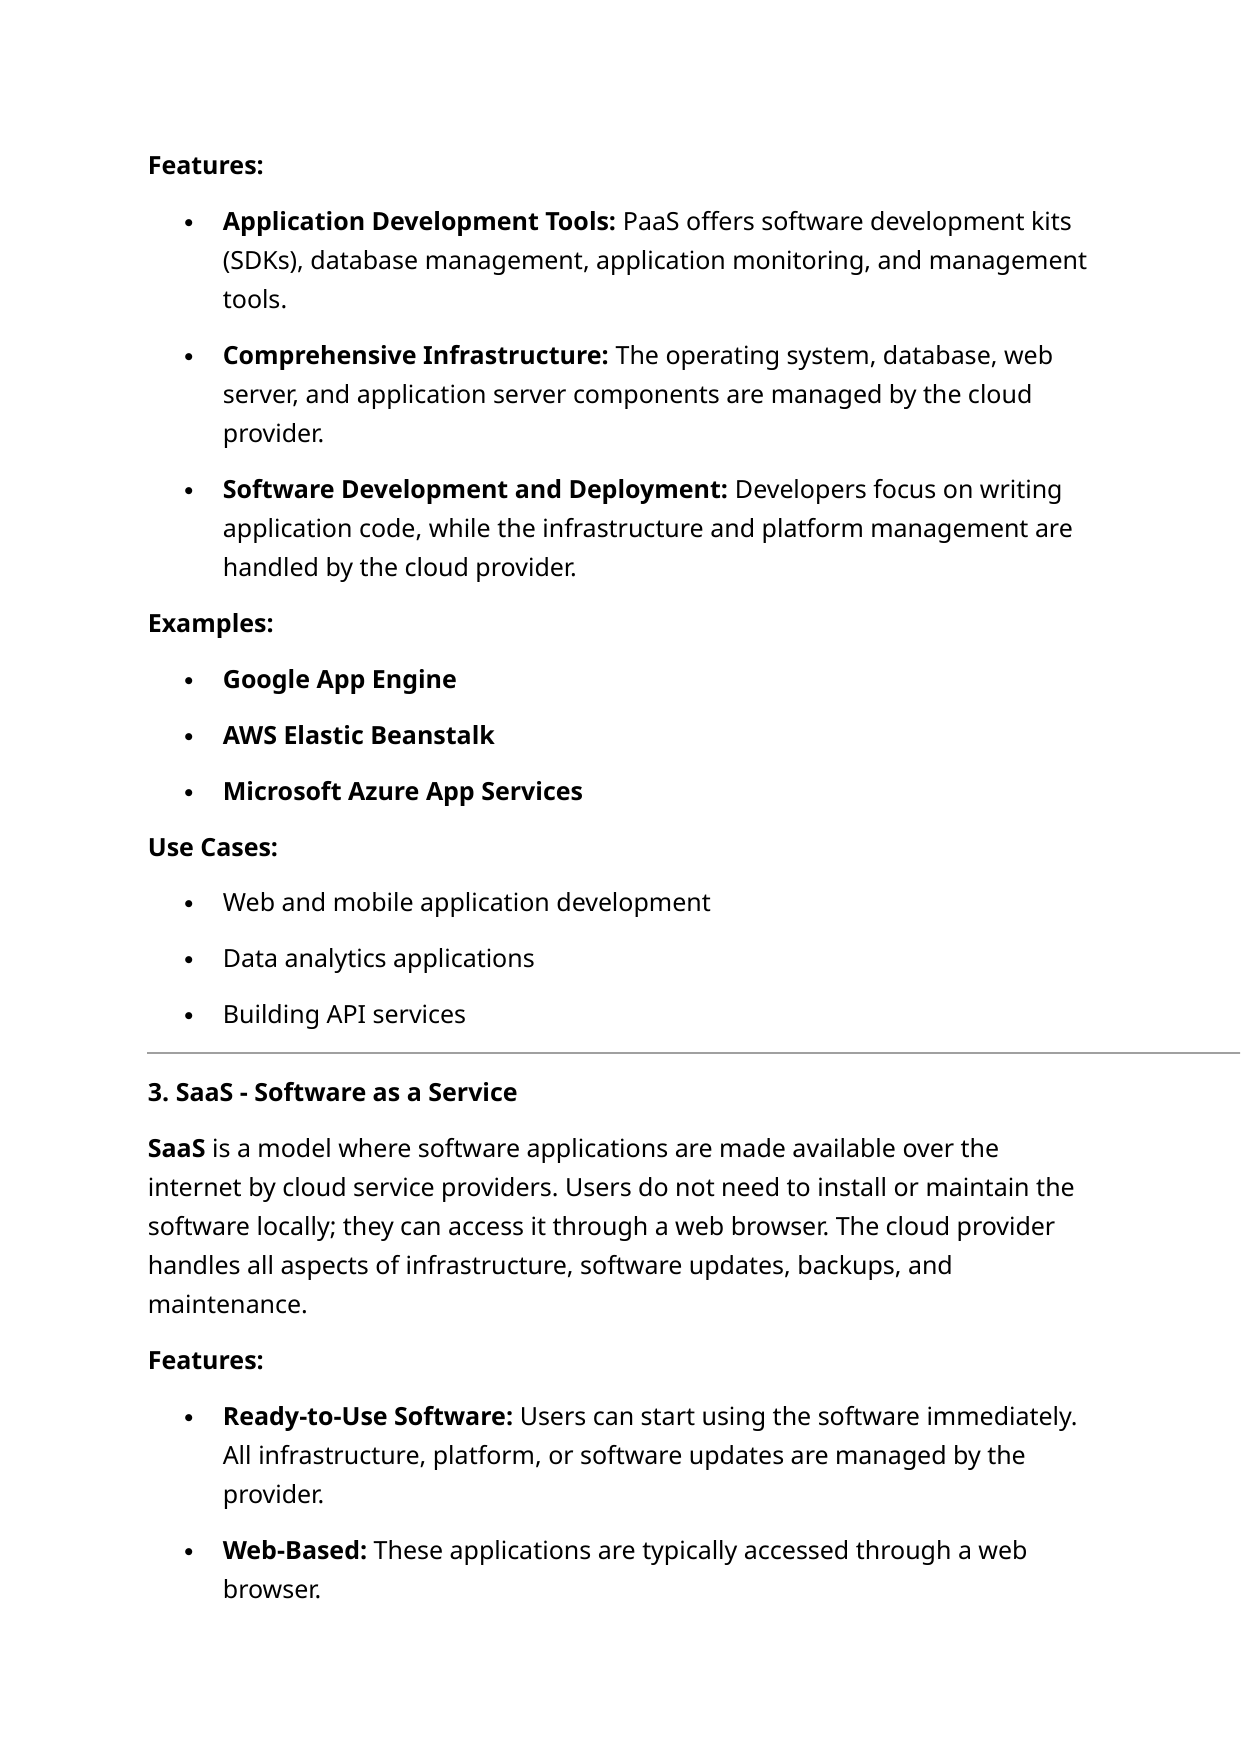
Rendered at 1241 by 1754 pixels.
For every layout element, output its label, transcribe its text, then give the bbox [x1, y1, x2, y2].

list Software Development and Deployment: Developers focus on writing application code, while the infrastructure and platform management are handled by the cloud provider. [185, 472, 1093, 584]
text SaaS is a model where software applications are made available over the internet by cloud service providers. Users do not need to install or maintain the software locally; they can access it through a web browser. The cloud provider handles all aspects of infrastructure, software updates, backups, and maintenance. [148, 1131, 1093, 1321]
text Use Cases: [148, 829, 1093, 863]
list Web-Based: These applications are typically accessed through a web browser. [185, 1533, 1093, 1606]
text Features: [148, 1343, 1093, 1377]
list Comprehensive Infrastructure: The operating system, database, web server, and application server components are managed by the cloud provider. [185, 338, 1093, 450]
list Application Development Tools: PaaS offers software development kits (SDKs), database management, application monitoring, and management tools. [185, 203, 1093, 316]
list AWS Elastic Beanstalk [185, 718, 1093, 752]
text Examples: [148, 606, 1093, 640]
list Ready-to-Use Software: Users can start using the software immediately. All infrastructure, platform, or software updates are managed by the provider. [185, 1399, 1093, 1511]
list Data analytics applications [185, 941, 1093, 975]
list Building API services [185, 997, 1093, 1031]
text 3. SaaS - Software as a Service [148, 1075, 1093, 1109]
list Microsoft Azure App Services [185, 773, 1093, 807]
list Google App Engine [185, 662, 1093, 696]
list Web and mobile application development [185, 885, 1093, 919]
text Features: [148, 148, 1093, 182]
